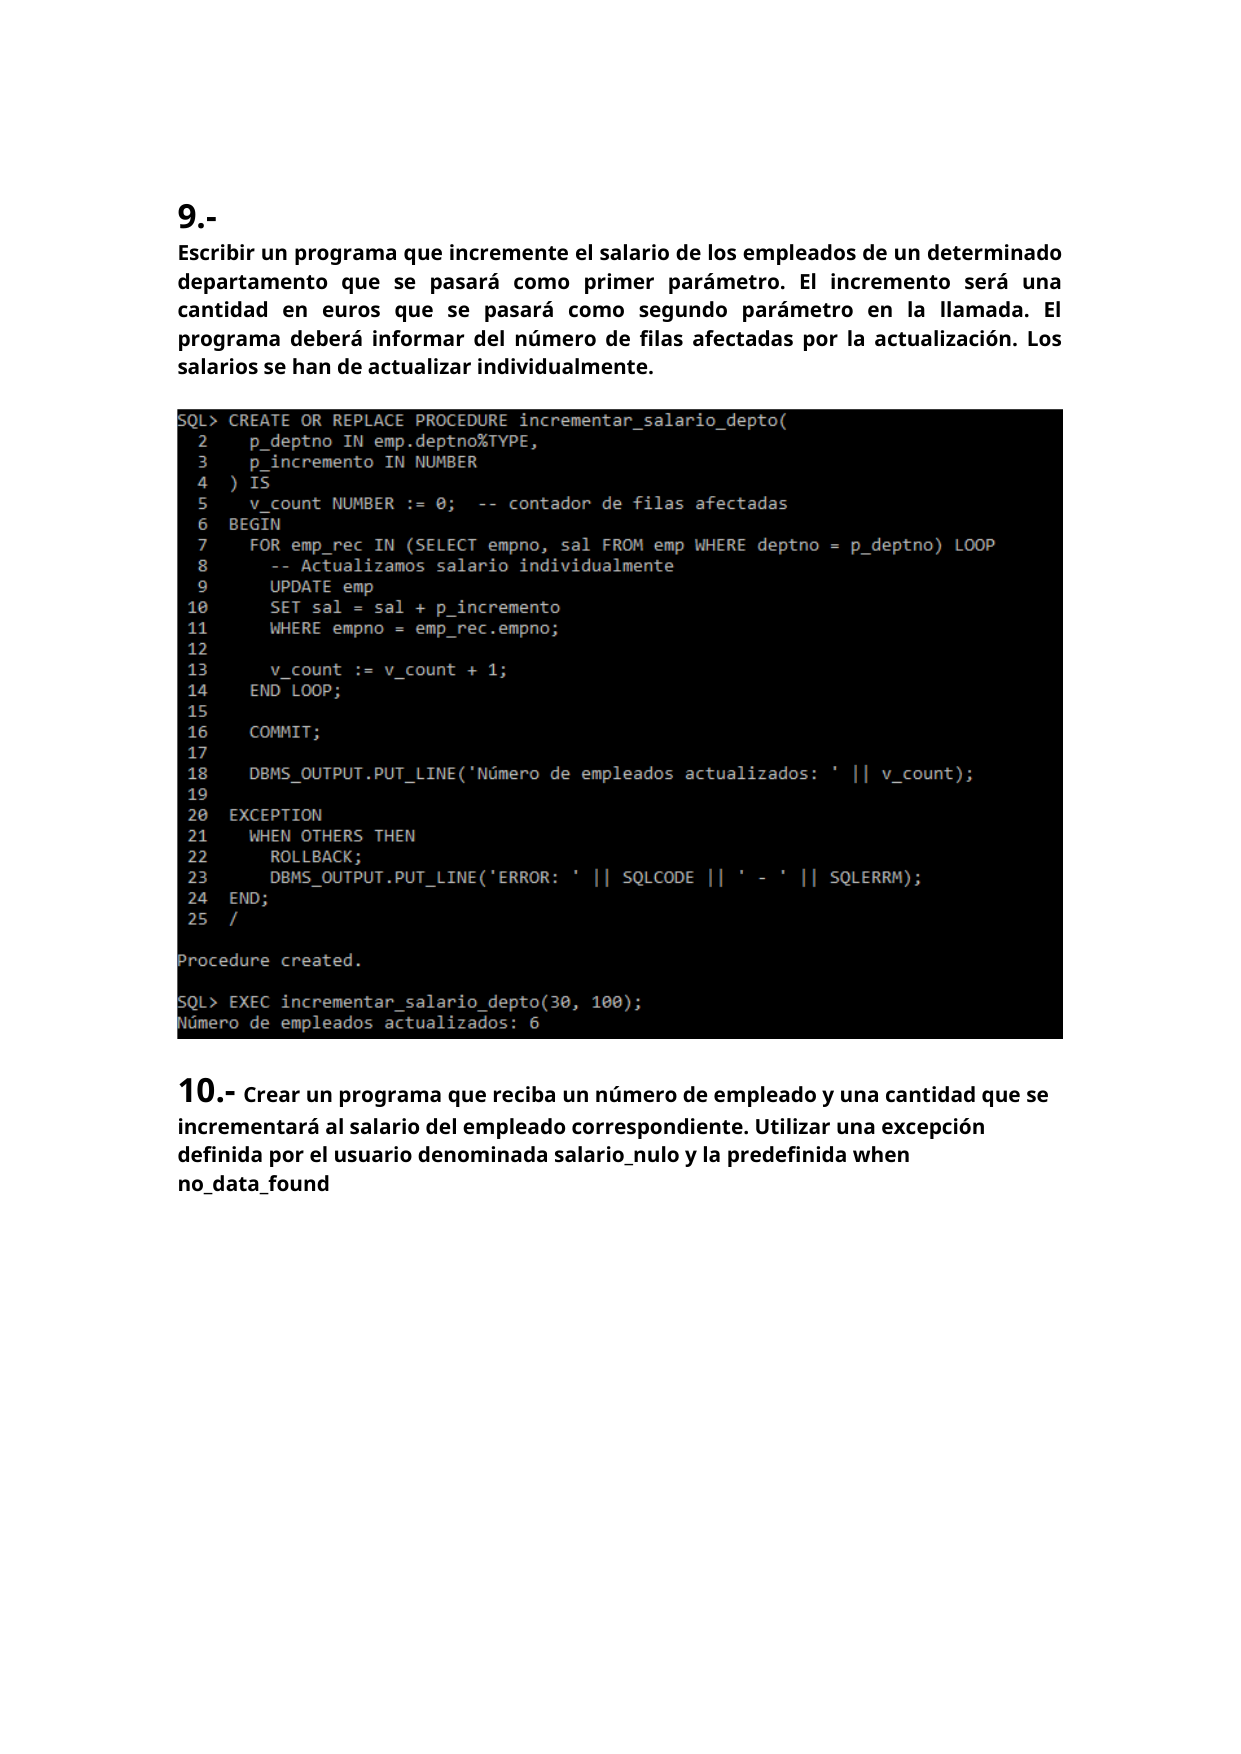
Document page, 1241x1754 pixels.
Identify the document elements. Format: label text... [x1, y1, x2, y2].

text 9.- [177, 193, 1063, 238]
text Escribir un programa que incremente el salario de los empleados de un determinado departamento que se pasará como primer parámetro. El incremento será una cantidad en euros que se pasará como segundo parámetro en la llamada. El programa deberá informar del número de filas afectadas por la actualización. Los salarios se han de actualizar individualmente. [177, 238, 1063, 381]
text 10.- Crear un programa que reciba un número de empleado y una cantidad que se incrementará al salario del empleado correspondiente. Utilizar una excepción definida por el usuario denominada salario_nulo y la predefinida when no_data_found [177, 1067, 1063, 1197]
picture [177, 409, 1063, 1039]
